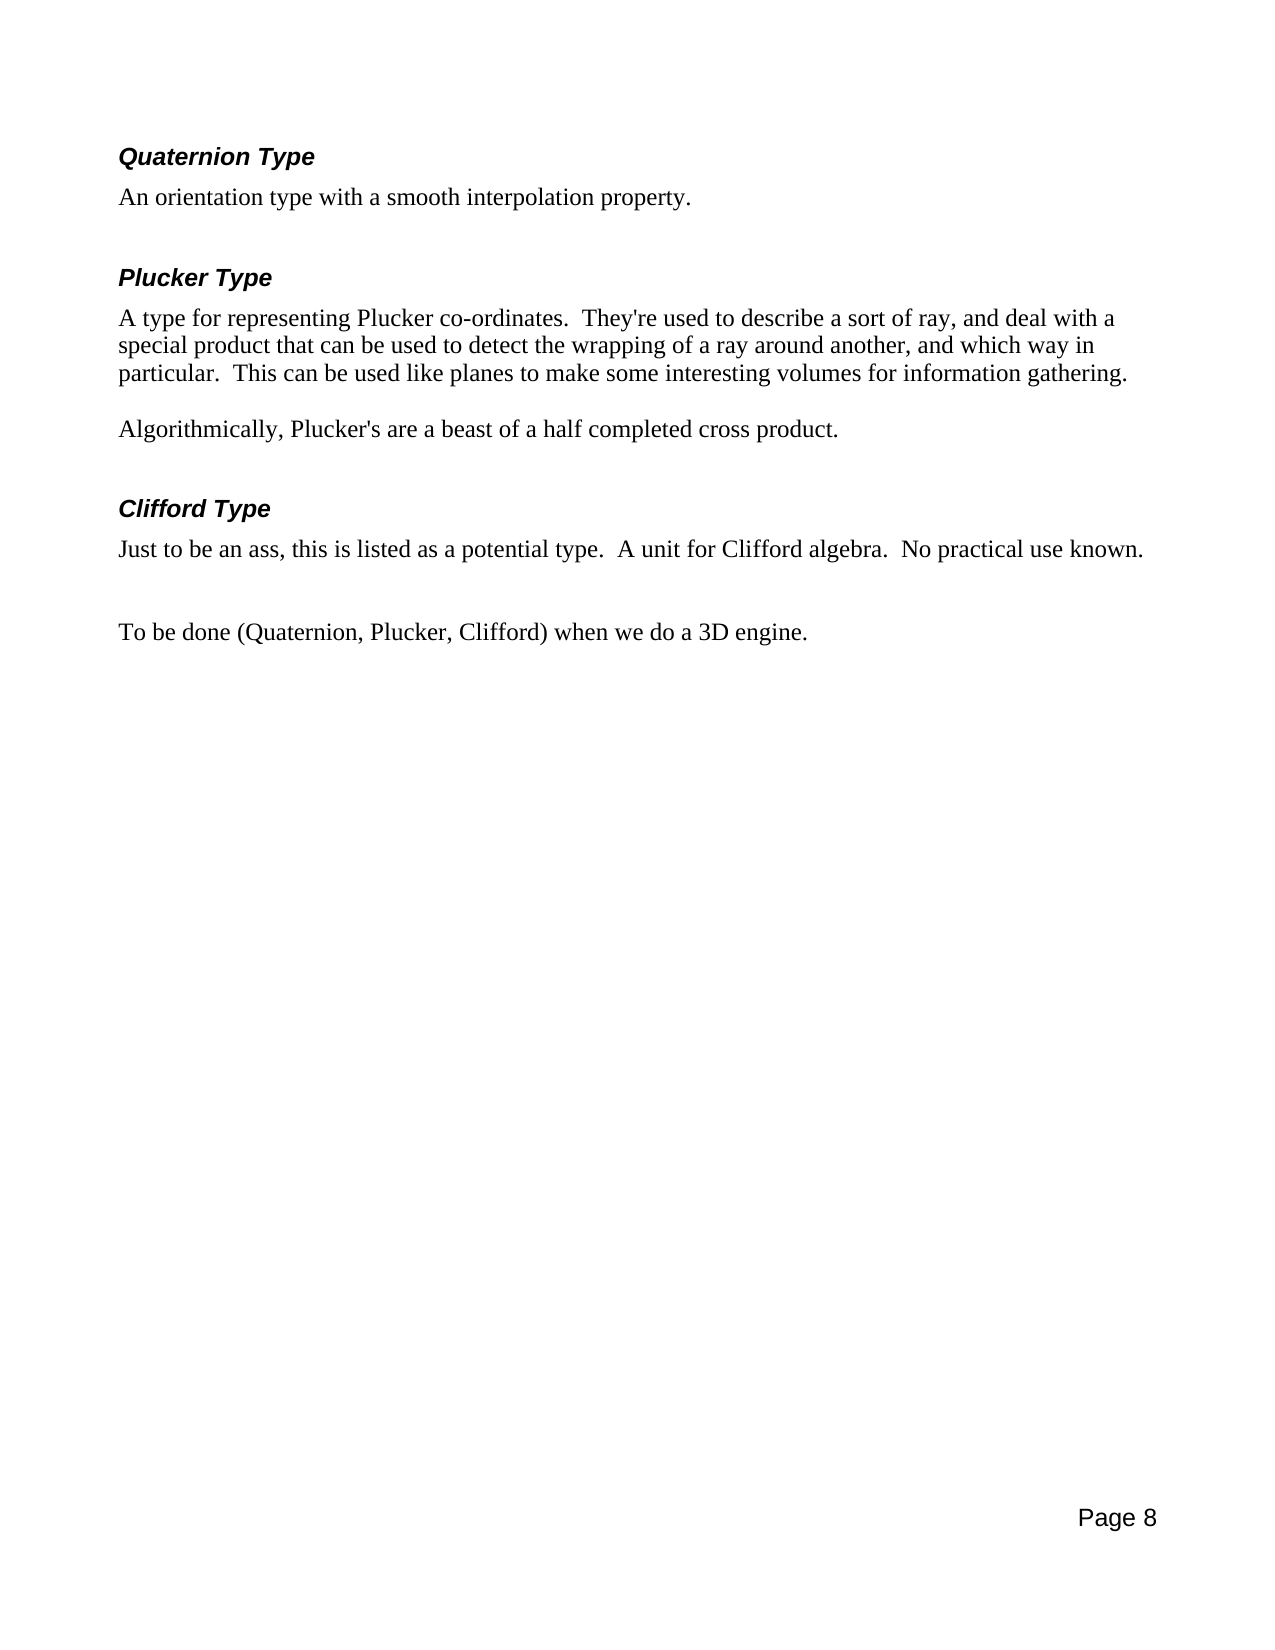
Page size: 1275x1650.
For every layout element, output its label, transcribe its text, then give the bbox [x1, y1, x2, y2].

text An orientation type with a smooth interpolation property. [118, 183, 1157, 211]
text A type for representing Plucker co-ordinates. They're used to describe a sort of ray, and deal with a special product that can be used to detect the wrapping of a ray around another, and which way in particular. This can be used like planes to make some interesting volumes for information gathering. [118, 304, 1157, 387]
subtitle Plucker Type [118, 264, 1157, 291]
text Just to be an ass, this is listed as a potential type. A unit for Clifford algebra. No practical use known. [118, 535, 1157, 563]
text Algorithmically, Plucker's are a beast of a half completed cross product. [118, 415, 1157, 442]
subtitle Quaternion Type [118, 143, 1157, 171]
text To be done (Quaternion, Plucker, Clifford) when we do a 3D engine. [118, 618, 1157, 646]
subtitle Clifford Type [118, 495, 1157, 523]
